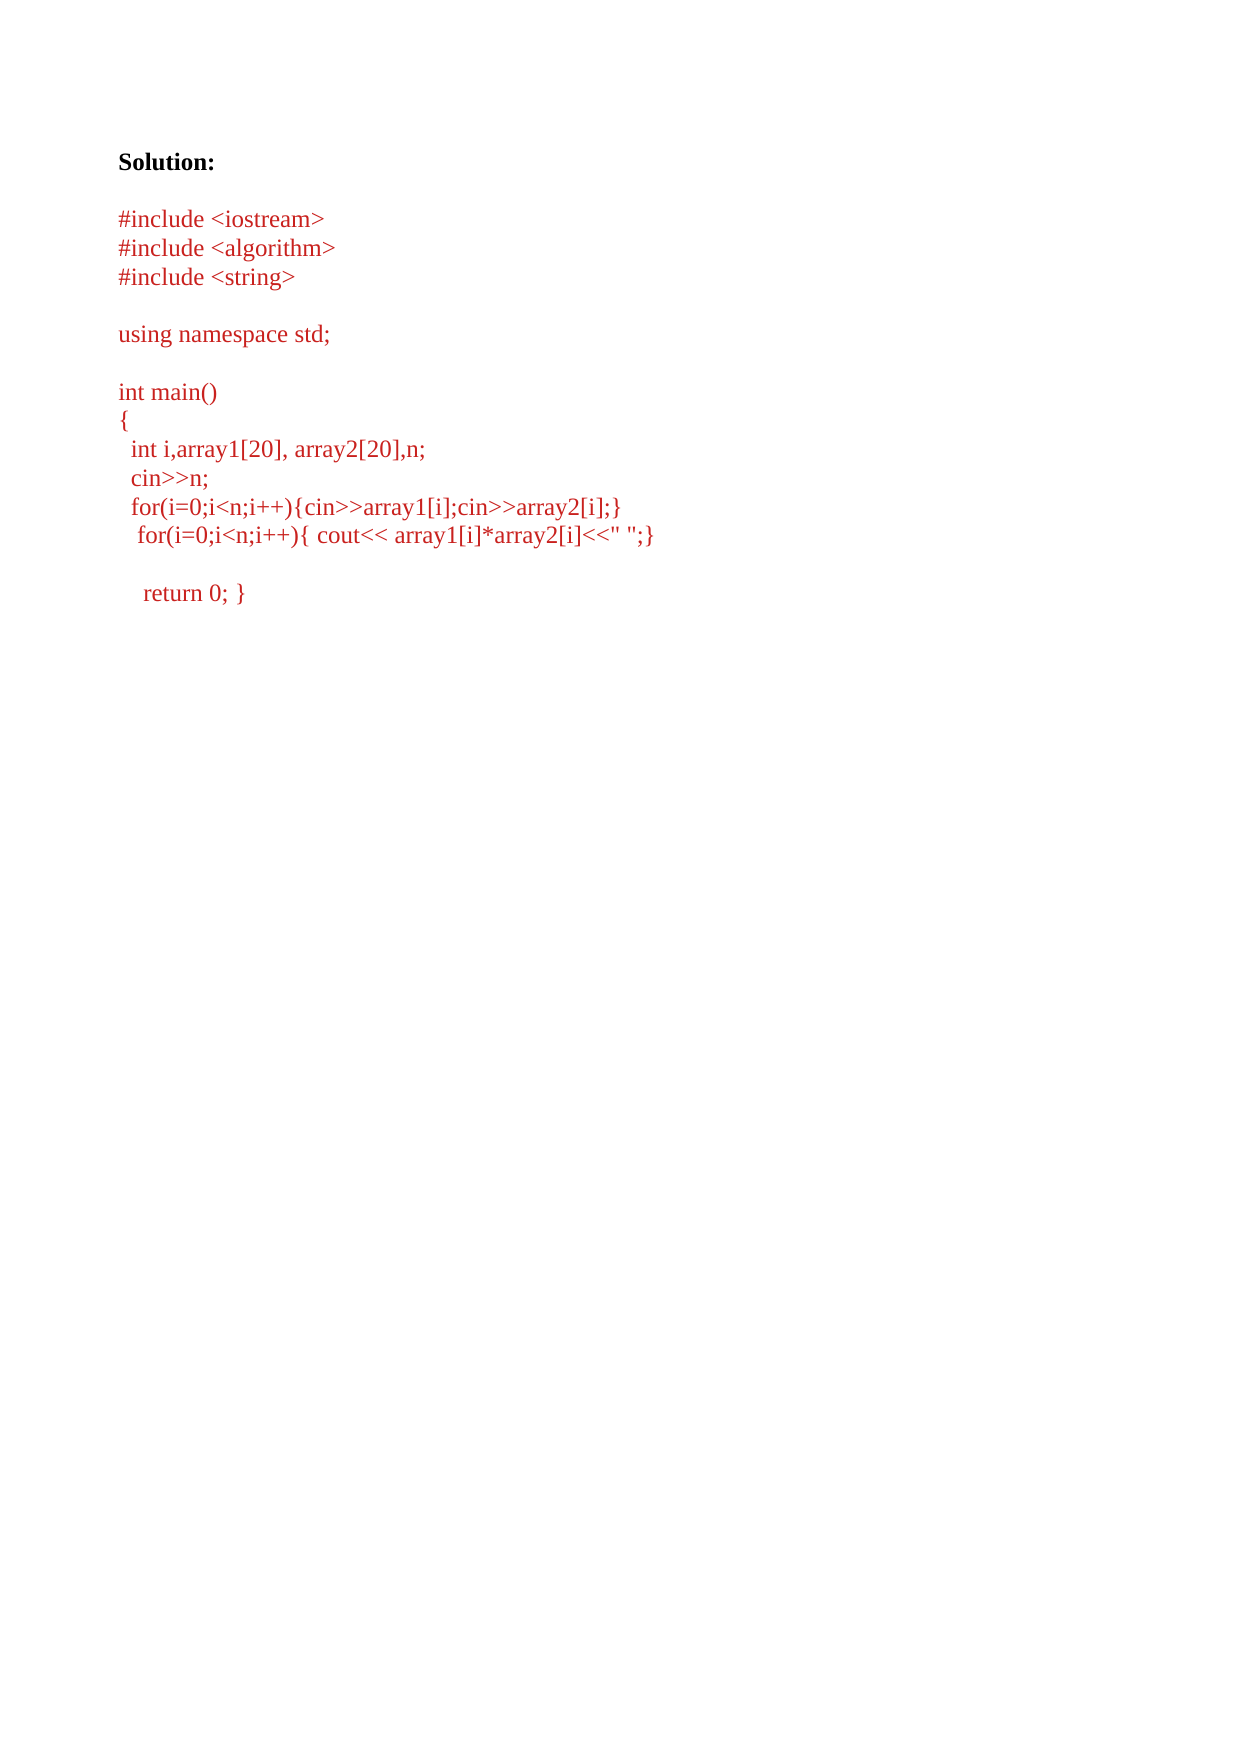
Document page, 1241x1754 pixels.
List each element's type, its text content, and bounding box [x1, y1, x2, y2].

text int main() [118, 377, 1122, 406]
text for(i=0;i<n;i++){ cout<< array1[i]*array2[i]<<" ";} [118, 521, 1122, 549]
text using namespace std; [118, 319, 1122, 348]
text int i,array1[20], array2[20],n; [118, 434, 1122, 463]
text cin>>n; [118, 463, 1122, 492]
text for(i=0;i<n;i++){cin>>array1[i];cin>>array2[i];} [118, 492, 1122, 521]
text #include <iostream> [118, 204, 1122, 233]
text { [118, 406, 1122, 434]
text Solution: [118, 147, 1122, 176]
text return 0; } [118, 578, 1122, 607]
text #include <algorithm> [118, 233, 1122, 262]
text #include <string> [118, 262, 1122, 291]
